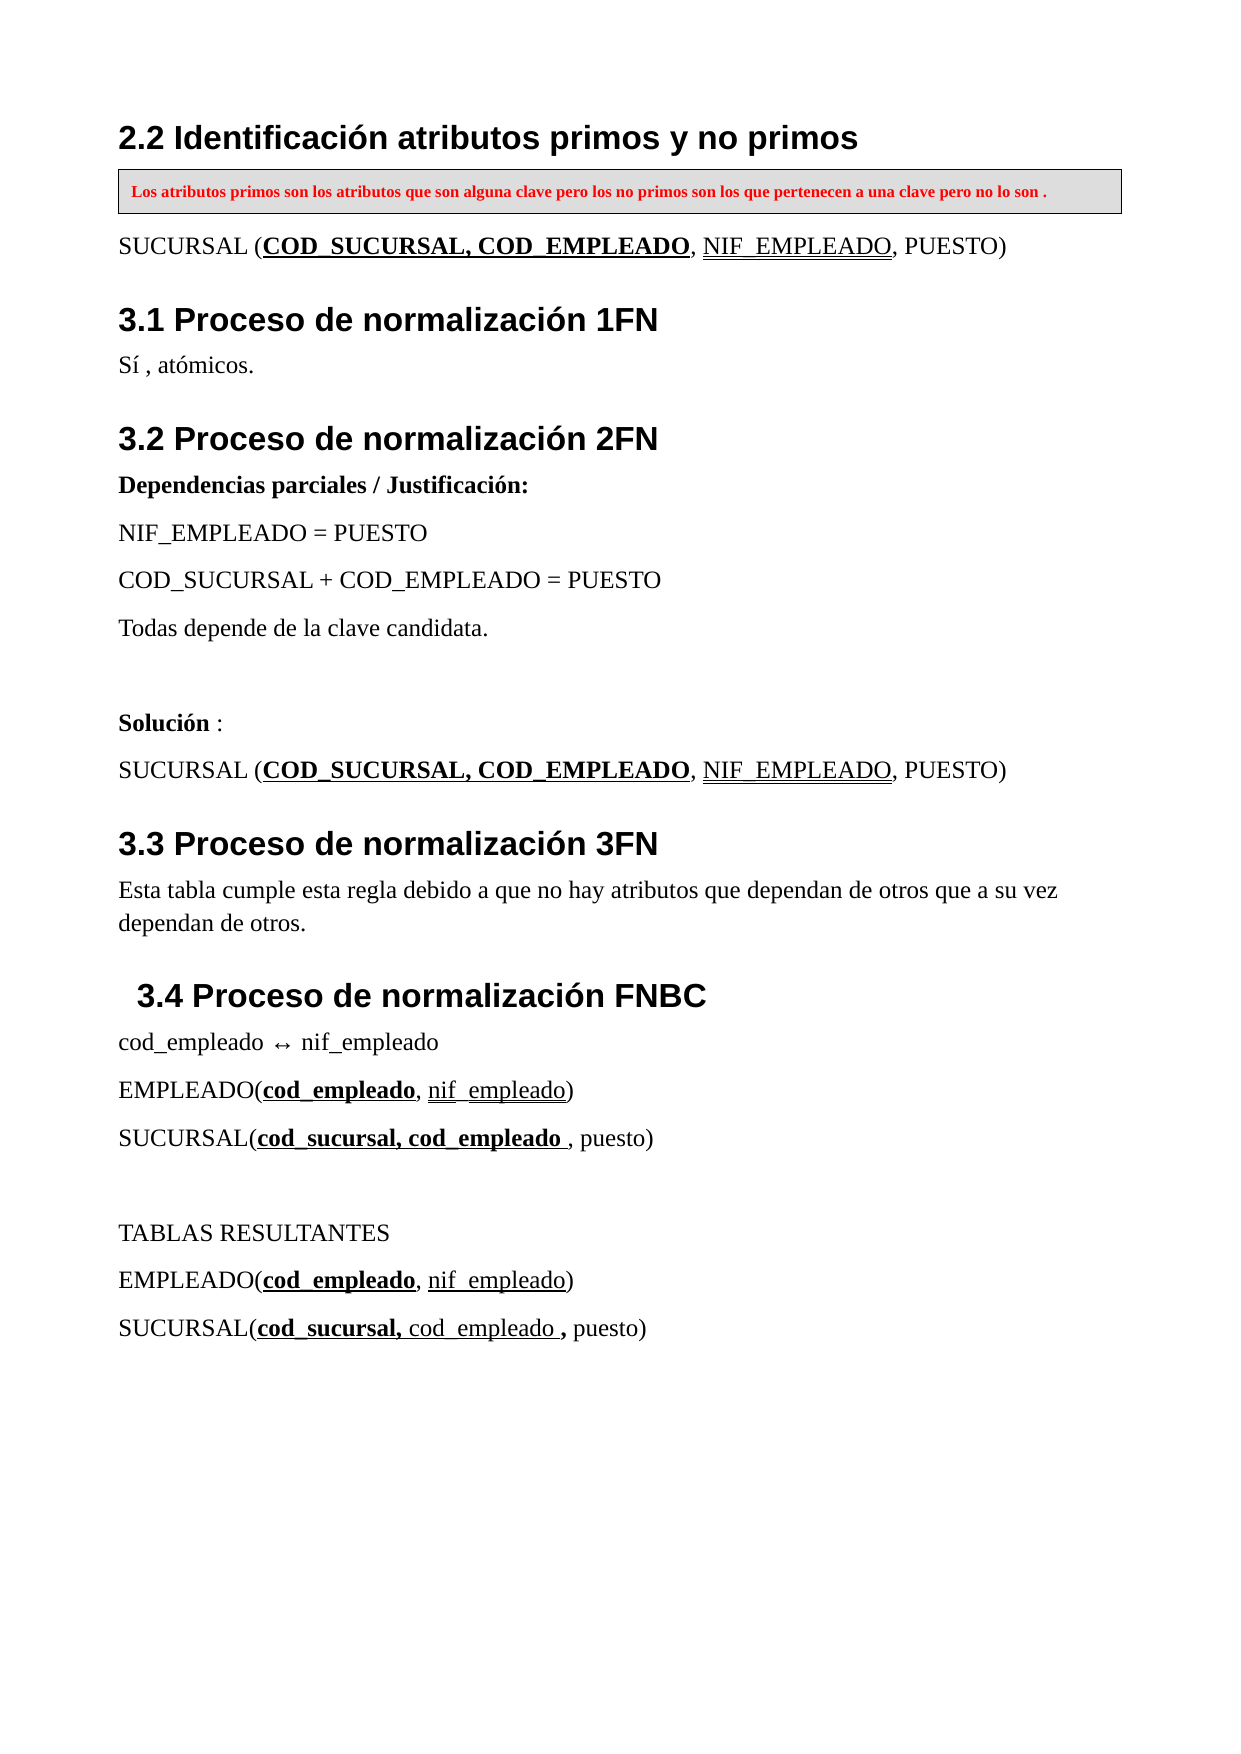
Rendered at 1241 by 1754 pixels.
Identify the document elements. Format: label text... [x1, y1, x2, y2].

text SUCURSAL (COD_SUCURSAL, COD_EMPLEADO, NIF_EMPLEADO, PUESTO) [118, 756, 1122, 784]
text Sí , atómicos. [118, 351, 1122, 379]
text TABLAS RESULTANTES [118, 1218, 1122, 1247]
text cod_empleado ↔ nif_empleado [118, 1027, 1122, 1056]
text Solución : [118, 708, 1122, 737]
subtitle 3.1 Proceso de normalización 1FN [118, 300, 1122, 338]
text Los atributos primos son los atributos que son alguna clave pero los no primos son los que pertenecen a una clave pero no lo son . [119, 170, 1121, 213]
text SUCURSAL(cod_sucursal, cod_empleado , puesto) [118, 1313, 1122, 1342]
subtitle 3.3 Proceso de normalización 3FN [118, 824, 1122, 862]
subtitle 2.2 Identificación atributos primos y no primos [118, 118, 1122, 157]
text SUCURSAL(cod_sucursal, cod_empleado , puesto) [118, 1123, 1122, 1151]
text EMPLEADO(cod_empleado, nif_empleado) [118, 1075, 1122, 1104]
text SUCURSAL (COD_SUCURSAL, COD_EMPLEADO, NIF_EMPLEADO, PUESTO) [118, 231, 1122, 260]
text COD_SUCURSAL + COD_EMPLEADO = PUESTO [118, 565, 1122, 594]
text Dependencias parciales / Justificación: [118, 470, 1122, 499]
text EMPLEADO(cod_empleado, nif_empleado) [118, 1265, 1122, 1294]
text Todas depende de la clave candidata. [118, 613, 1122, 642]
text Esta tabla cumple esta regla debido a que no hay atributos que dependan de otros que a su vez dependan de otros. [118, 875, 1122, 937]
subtitle 3.4 Proceso de normalización FNBC [118, 976, 1122, 1015]
text NIF_EMPLEADO = PUESTO [118, 518, 1122, 546]
subtitle 3.2 Proceso de normalización 2FN [118, 419, 1122, 457]
